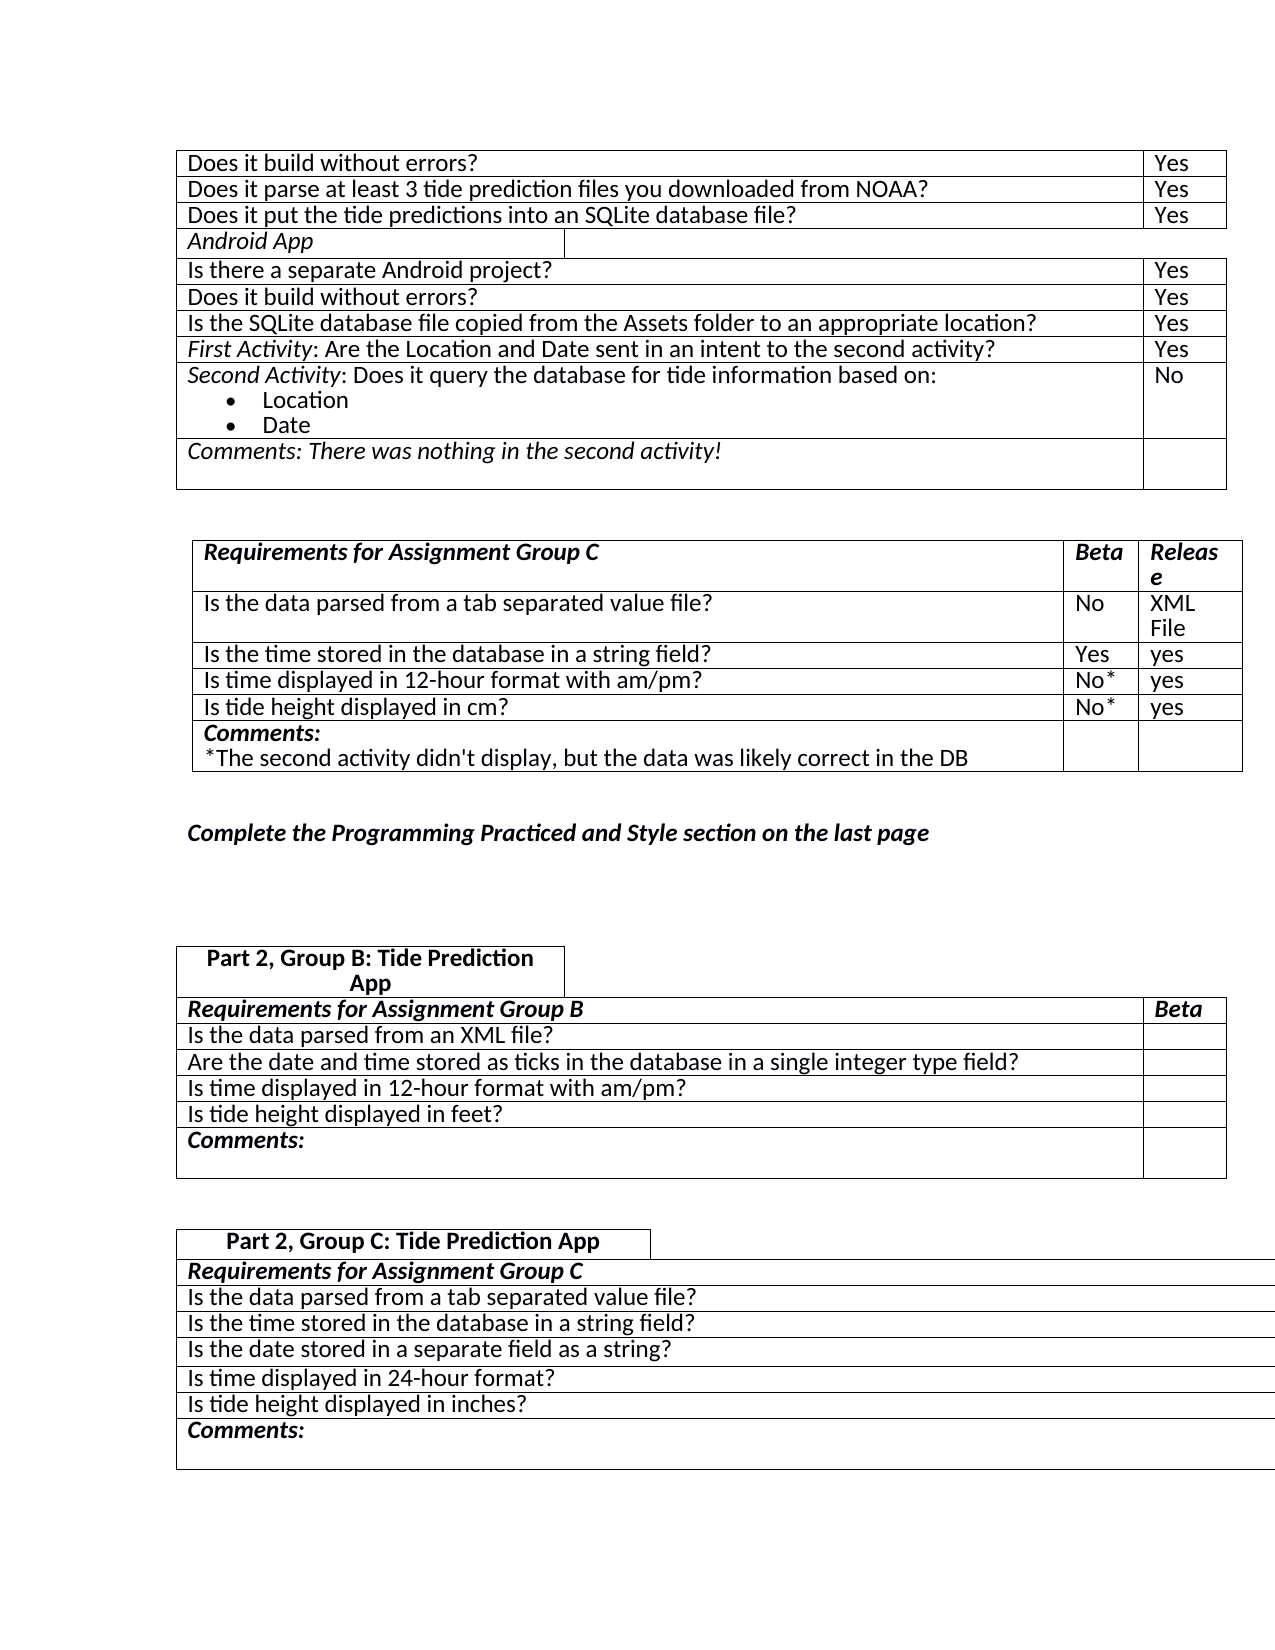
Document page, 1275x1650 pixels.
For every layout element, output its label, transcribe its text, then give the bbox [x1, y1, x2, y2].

table_cell [1144, 439, 1226, 489]
table_cell Second Activity: Does it query the database for tide information based on: Location Date [177, 363, 1143, 438]
table_cell Is time displayed in 12-hour format with am/pm? [177, 1076, 1143, 1101]
table_cell XML File [1139, 592, 1242, 642]
table_cell [1139, 721, 1242, 771]
table_cell Yes [1144, 259, 1226, 284]
table_cell Does it parse at least 3 tide prediction files you downloaded from NOAA? [177, 177, 1143, 202]
table_cell Are the date and time stored as ticks in the database in a single integer type field? [177, 1050, 1143, 1075]
table_cell Is the data parsed from a tab separated value file? [193, 592, 1063, 642]
table_cell Comments: *The second activity didn't display, but the data was likely correct in the DB [193, 721, 1063, 771]
table_cell Yes [1144, 203, 1226, 228]
table_cell Requirements for Assignment Group B [177, 998, 1143, 1023]
table_header Requirements for Assignment Group C [193, 541, 1063, 591]
table_cell [1144, 1024, 1226, 1049]
table_cell Is time displayed in 24-hour format? [177, 1367, 1275, 1392]
table_cell No* [1064, 669, 1138, 694]
table_cell Beta [1144, 998, 1226, 1023]
text Complete the Programming Practiced and Style section on the last page [187, 822, 1087, 847]
table_cell Is the SQLite database file copied from the Assets folder to an appropriate location? [177, 311, 1143, 336]
table_cell Comments: [177, 1419, 1275, 1469]
table_cell Is the time stored in the database in a string field? [193, 643, 1063, 668]
table_cell Yes [1144, 337, 1226, 362]
table_cell Yes [1144, 177, 1226, 202]
table_cell Is tide height displayed in inches? [177, 1393, 1275, 1418]
table_cell [1144, 1050, 1226, 1075]
table_cell Is the time stored in the database in a string field? [177, 1312, 1275, 1337]
table_cell Yes [1144, 151, 1226, 176]
table_header Beta [1064, 541, 1138, 591]
table_cell [1144, 1102, 1226, 1127]
table_cell No [1064, 592, 1138, 642]
table_cell yes [1139, 669, 1242, 694]
table_cell Does it put the tide predictions into an SQLite database file? [177, 203, 1143, 228]
table_cell Is the data parsed from an XML file? [177, 1024, 1143, 1049]
table_cell yes [1139, 695, 1242, 720]
table_cell Yes [1144, 311, 1226, 336]
table_cell No [1144, 363, 1226, 438]
table_cell First Activity: Are the Location and Date sent in an intent to the second activity? [177, 337, 1143, 362]
table_cell Does it build without errors? [177, 151, 1143, 176]
table_cell Is the data parsed from a tab separated value file? [177, 1286, 1275, 1311]
table_header Part 2, Group C: Tide Prediction App [177, 1230, 650, 1258]
table_header Part 2, Group B: Tide Prediction App [177, 947, 564, 997]
table_cell [1144, 1128, 1226, 1178]
table_cell Comments: There was nothing in the second activity! [177, 439, 1143, 489]
table_cell Android App [177, 229, 564, 258]
table_cell Yes [1064, 643, 1138, 668]
table_cell [1064, 721, 1138, 771]
table_cell Is tide height displayed in feet? [177, 1102, 1143, 1127]
table_cell Is tide height displayed in cm? [193, 695, 1063, 720]
table_cell yes [1139, 643, 1242, 668]
table_cell No* [1064, 695, 1138, 720]
table_cell Yes [1144, 285, 1226, 310]
table_cell [1144, 1076, 1226, 1101]
table_cell Requirements for Assignment Group C [177, 1260, 1275, 1284]
table_header Release [1139, 541, 1242, 591]
table_cell Is there a separate Android project? [177, 259, 1143, 284]
table_cell Is time displayed in 12-hour format with am/pm? [193, 669, 1063, 694]
table_cell Comments: [177, 1128, 1143, 1178]
table_cell Does it build without errors? [177, 285, 1143, 310]
table_cell Is the date stored in a separate field as a string? [177, 1338, 1275, 1366]
